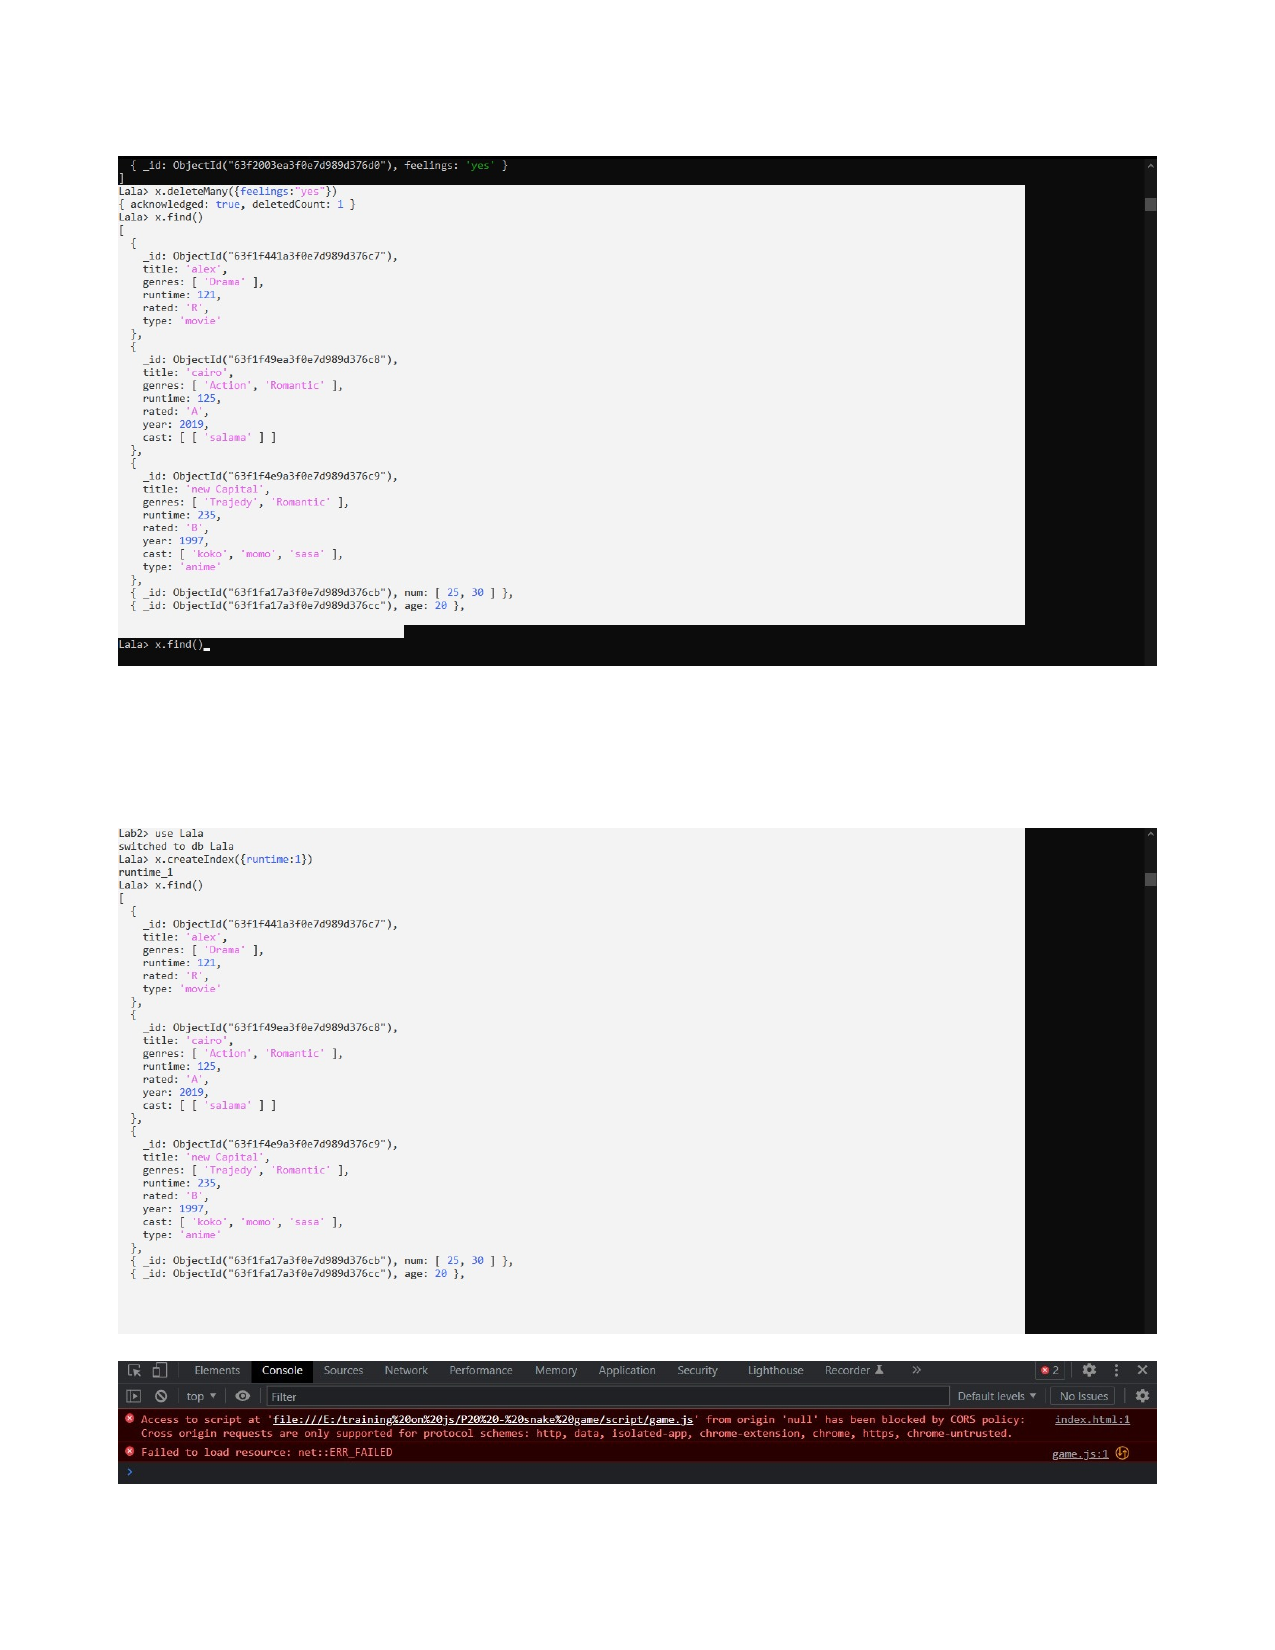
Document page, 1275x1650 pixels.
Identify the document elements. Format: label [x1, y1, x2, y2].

picture [118, 1361, 1157, 1484]
picture [118, 828, 1157, 1334]
picture [118, 156, 1157, 666]
